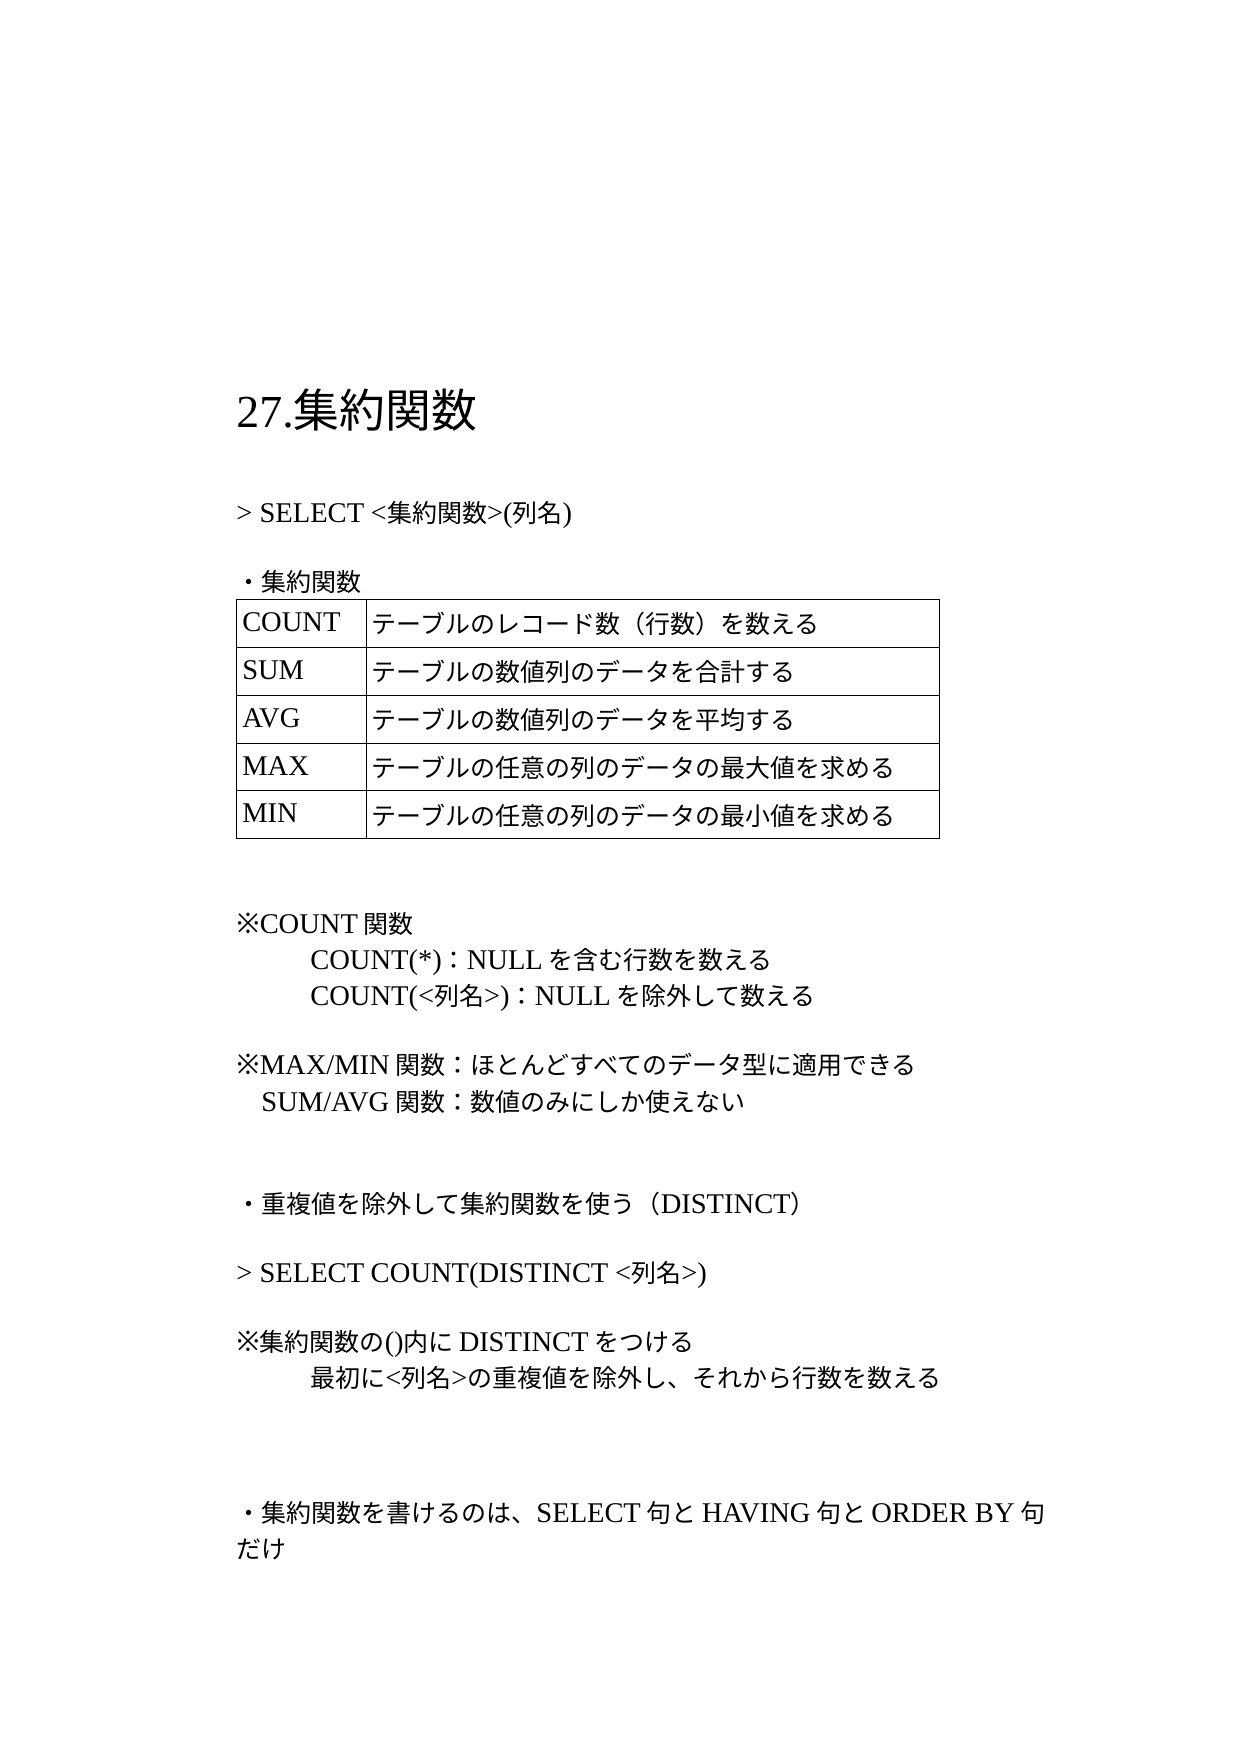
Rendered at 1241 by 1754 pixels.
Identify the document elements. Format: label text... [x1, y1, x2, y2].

text 最初に<列名>の重複値を除外し、それから行数を数える [236, 1359, 1063, 1395]
table_cell AVG [237, 696, 366, 743]
table_cell テーブルの任意の列のデータの最小値を求める [367, 791, 939, 838]
table_cell SUM [237, 648, 366, 695]
table_cell MAX [237, 744, 366, 790]
text ・集約関数を書けるのは、SELECT句とHAVING句とORDER BY句だけ [236, 1494, 1063, 1566]
table_header COUNT [237, 600, 366, 647]
text ※集約関数の()内にDISTINCTをつける [236, 1322, 1063, 1359]
table_cell テーブルの任意の列のデータの最大値を求める [367, 744, 939, 790]
table_cell MIN [237, 791, 366, 838]
text COUNT(*)：NULLを含む行数を数える [236, 940, 1063, 977]
text > SELECT COUNT(DISTINCT <列名>) [236, 1253, 1063, 1289]
text > SELECT <集約関数>(列名) [236, 494, 1063, 530]
table_cell テーブルの数値列のデータを平均する [367, 696, 939, 743]
text SUM/AVG関数：数値のみにしか使えない [236, 1082, 1063, 1118]
text ・重複値を除外して集約関数を使う（DISTINCT） [236, 1184, 1063, 1220]
table_cell テーブルの数値列のデータを合計する [367, 648, 939, 695]
text 27.集約関数 [236, 375, 1063, 441]
table_header テーブルのレコード数（行数）を数える [367, 600, 939, 647]
text ※MAX/MIN関数：ほとんどすべてのデータ型に適用できる [236, 1046, 1063, 1082]
text COUNT(<列名>)：NULLを除外して数える [236, 977, 1063, 1013]
text ※COUNT関数 [236, 904, 1063, 940]
text ・集約関数 [236, 563, 1063, 599]
